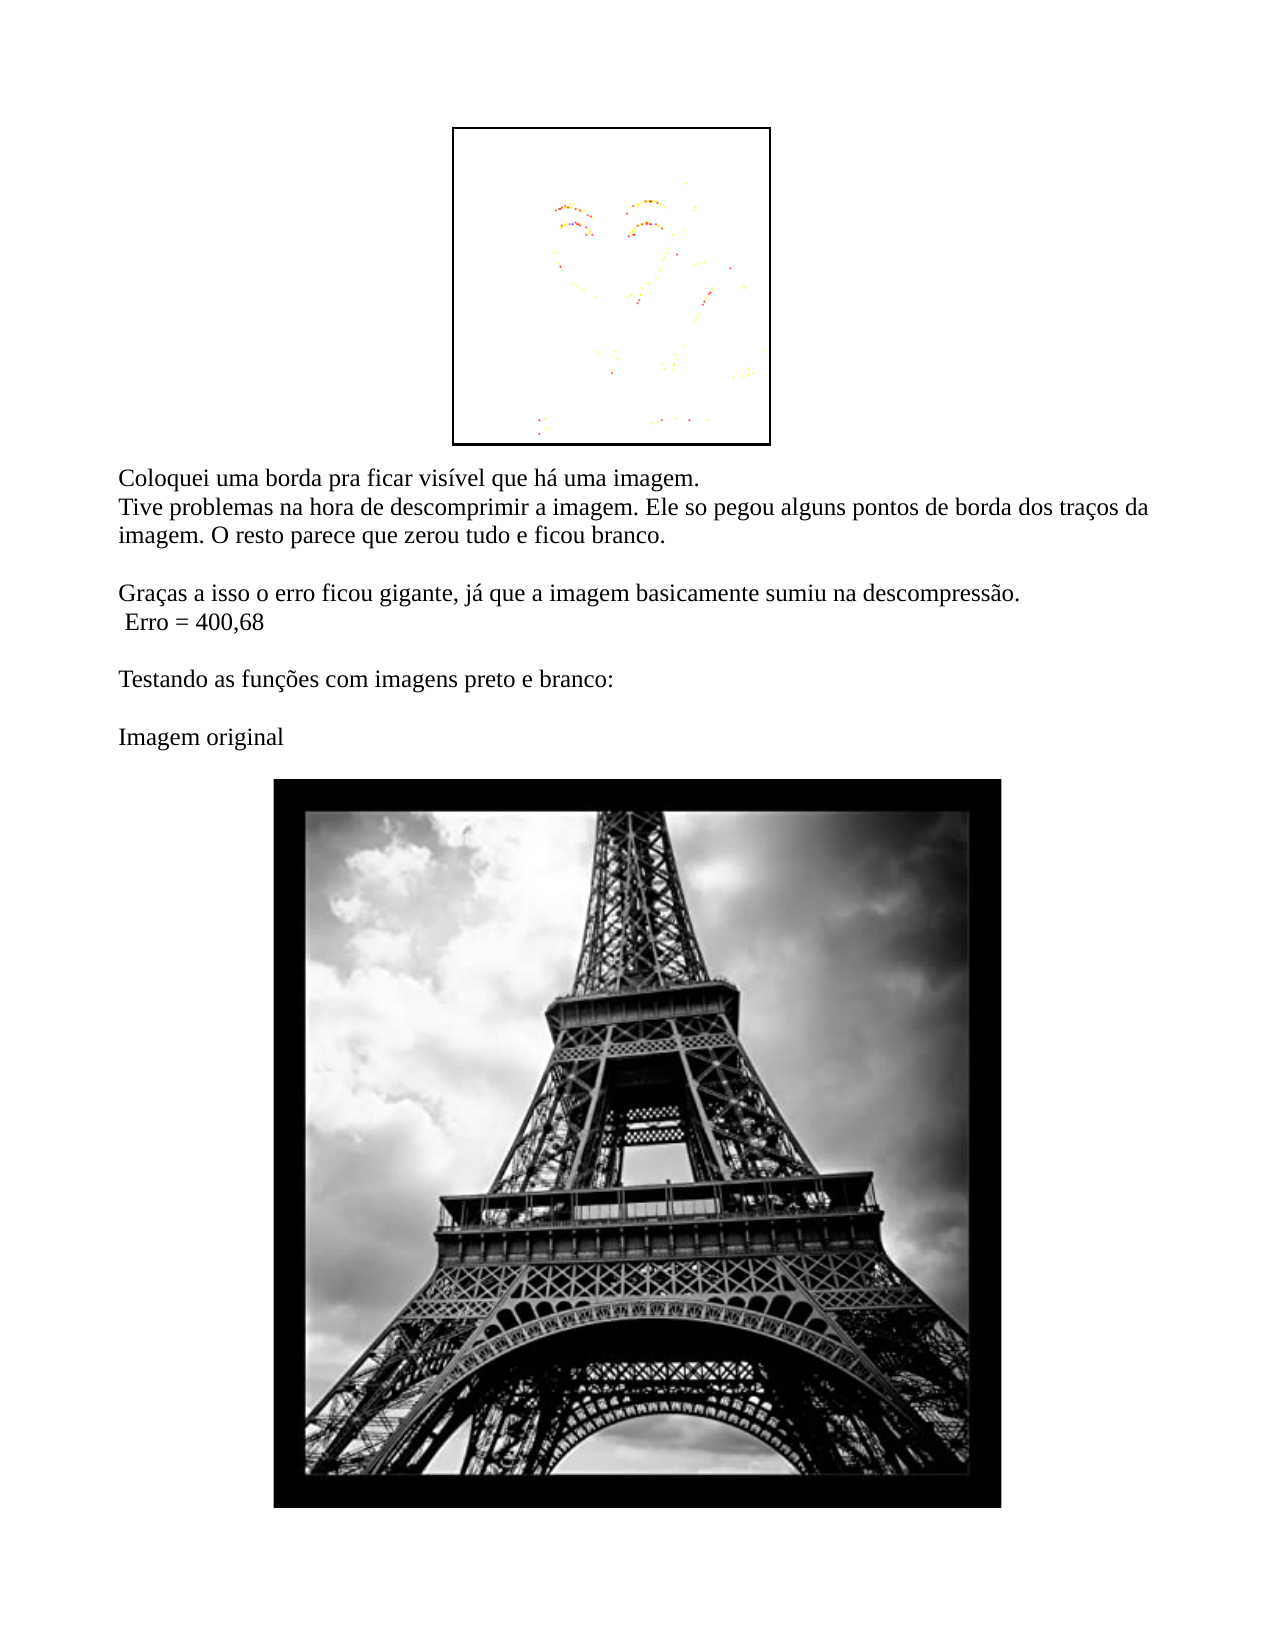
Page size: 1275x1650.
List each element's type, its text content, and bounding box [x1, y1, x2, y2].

picture [457, 131, 766, 441]
text Tive problemas na hora de descomprimir a imagem. Ele so pegou alguns pontos de borda dos traços da imagem. O resto parece que zerou tudo e ficou branco. [118, 492, 1157, 549]
text Coloquei uma borda pra ficar visível que há uma imagem. [118, 463, 1157, 492]
text Erro = 400,68 [118, 607, 1157, 636]
text Graças a isso o erro ficou gigante, já que a imagem basicamente sumiu na descompressão. [118, 578, 1157, 607]
picture [273, 779, 1002, 1508]
text Testando as funções com imagens preto e branco: [118, 664, 1157, 693]
text Imagem original [118, 722, 1157, 751]
